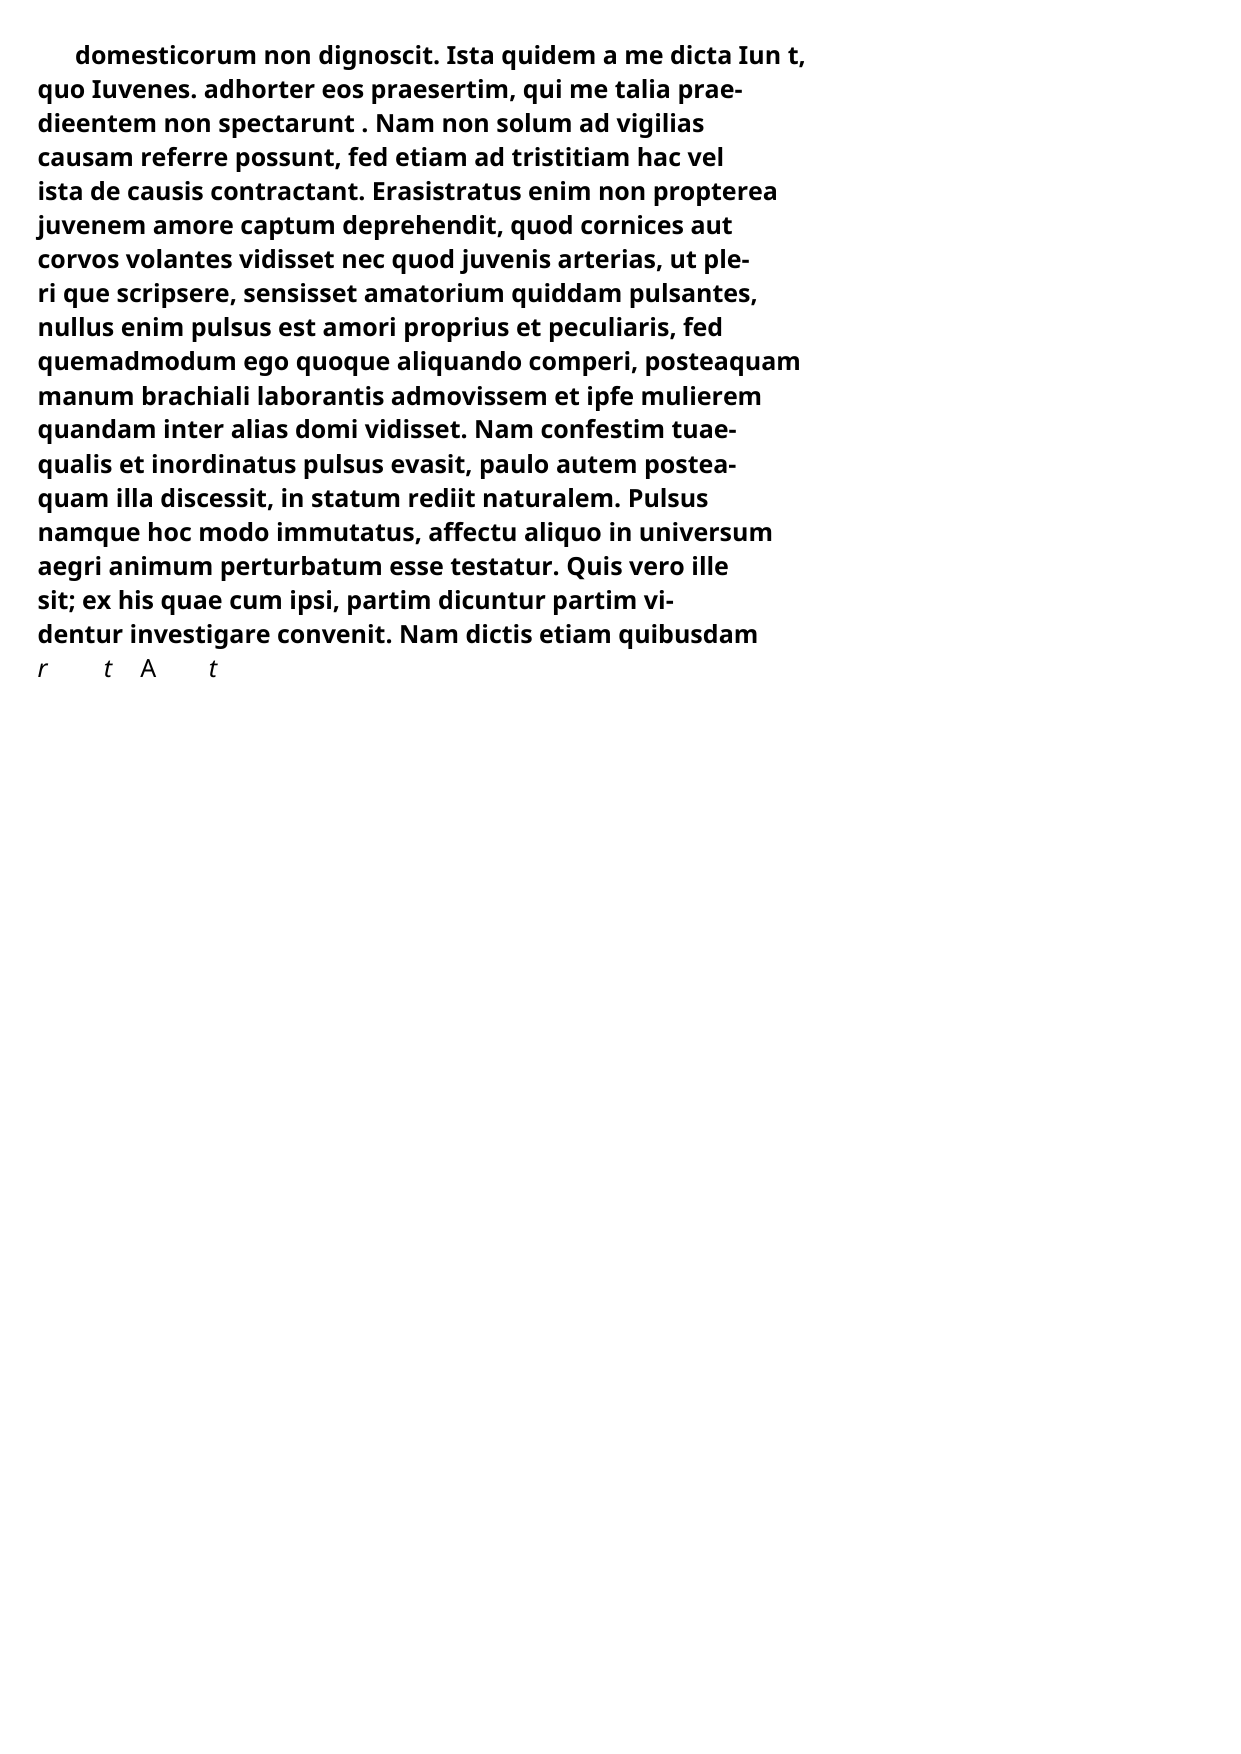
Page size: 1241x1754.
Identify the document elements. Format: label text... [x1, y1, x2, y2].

text r t A t [37, 651, 1203, 685]
text domesticorum non dignoscit. Ista quidem a me dicta Iun t, quo Iuvenes. adhorter eos praesertim, qui me talia prae- dieentem non spectarunt . Nam non solum ad vigilias causam referre possunt, fed etiam ad tristitiam hac vel ista de causis contractant. Erasistratus enim non propterea juvenem amore captum deprehendit, quod cornices aut corvos volantes vidisset nec quod juvenis arterias, ut ple- ri que scripsere, sensisset amatorium quiddam pulsantes, nullus enim pulsus est amori proprius et peculiaris, fed quemadmodum ego quoque aliquando comperi, posteaquam manum brachiali laborantis admovissem et ipfe mulierem quandam inter alias domi vidisset. Nam confestim tuae- qualis et inordinatus pulsus evasit, paulo autem postea- quam illa discessit, in statum rediit naturalem. Pulsus namque hoc modo immutatus, affectu aliquo in universum aegri animum perturbatum esse testatur. Quis vero ille sit; ex his quae cum ipsi, partim dicuntur partim vi- dentur investigare convenit. Nam dictis etiam quibusdam [37, 37, 1203, 651]
